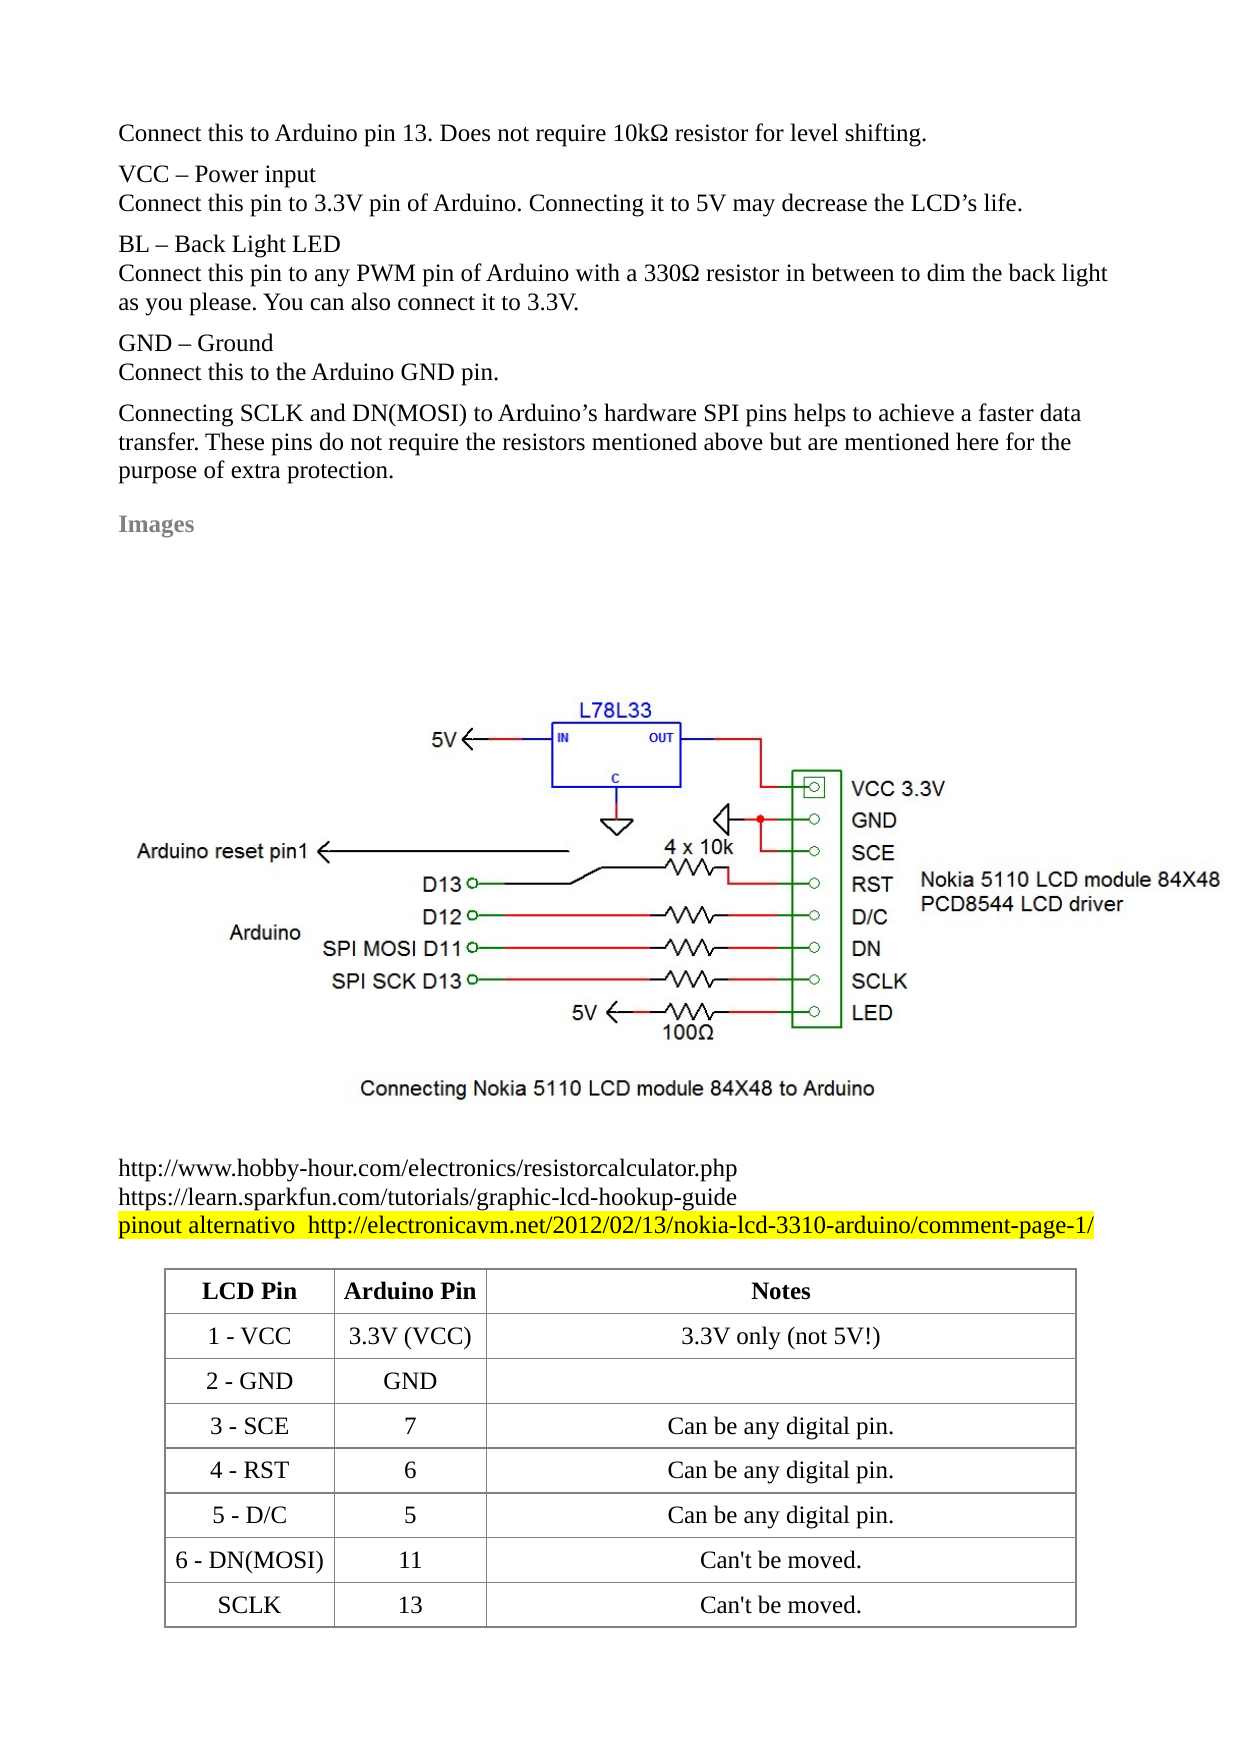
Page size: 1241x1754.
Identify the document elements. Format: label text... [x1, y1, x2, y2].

table_cell Can be any digital pin. [487, 1449, 1075, 1492]
text BL – Back Light LED Connect this pin to any PWM pin of Arduino with a 330Ω resistor in between to dim the back light as you please. You can also connect it to 3.3V. [118, 229, 1122, 316]
table_cell Can't be moved. [487, 1583, 1075, 1626]
table_header Arduino Pin [335, 1270, 486, 1313]
table_cell 1 - VCC [166, 1314, 334, 1358]
table_cell 5 [335, 1494, 486, 1537]
subtitle Images [118, 509, 1122, 538]
table_header Notes [487, 1270, 1075, 1313]
text Connect this to Arduino pin 13. Does not require 10kΩ resistor for level shifting. [118, 118, 1122, 147]
table_cell 6 - DN(MOSI) [166, 1538, 334, 1582]
table_cell SCLK [166, 1583, 334, 1626]
table_cell Can be any digital pin. [487, 1494, 1075, 1537]
table_cell 3.3V (VCC) [335, 1314, 486, 1358]
table_cell 6 [335, 1449, 486, 1492]
table_cell Can be any digital pin. [487, 1404, 1075, 1447]
table_cell 2 - GND [166, 1359, 334, 1402]
text VCC – Power input Connect this pin to 3.3V pin of Arduino. Connecting it to 5V may decrease the LCD’s life. [118, 159, 1122, 217]
picture [118, 681, 1241, 1119]
text Connecting SCLK and DN(MOSI) to Arduino’s hardware SPI pins helps to achieve a faster data transfer. These pins do not require the resistors mentioned above but are mentioned here for the purpose of extra protection. [118, 398, 1122, 484]
table_cell [487, 1359, 1075, 1402]
table_cell 4 - RST [166, 1449, 334, 1492]
table_cell Can't be moved. [487, 1538, 1075, 1582]
text pinout alternativo http://electronicavm.net/2012/02/13/nokia-lcd-3310-arduino/comment-page-1/ [118, 1211, 1122, 1239]
text http://www.hobby-hour.com/electronics/resistorcalculator.php [118, 1153, 1122, 1182]
text GND – Ground Connect this to the Arduino GND pin. [118, 328, 1122, 386]
table_cell 11 [335, 1538, 486, 1582]
text https://learn.sparkfun.com/tutorials/graphic-lcd-hookup-guide [118, 1182, 1122, 1211]
table_cell 7 [335, 1404, 486, 1447]
table_cell 3.3V only (not 5V!) [487, 1314, 1075, 1358]
table_cell 3 - SCE [166, 1404, 334, 1447]
table_cell 5 - D/C [166, 1494, 334, 1537]
table_cell 13 [335, 1583, 486, 1626]
table_cell GND [335, 1359, 486, 1402]
table_header LCD Pin [166, 1270, 334, 1313]
